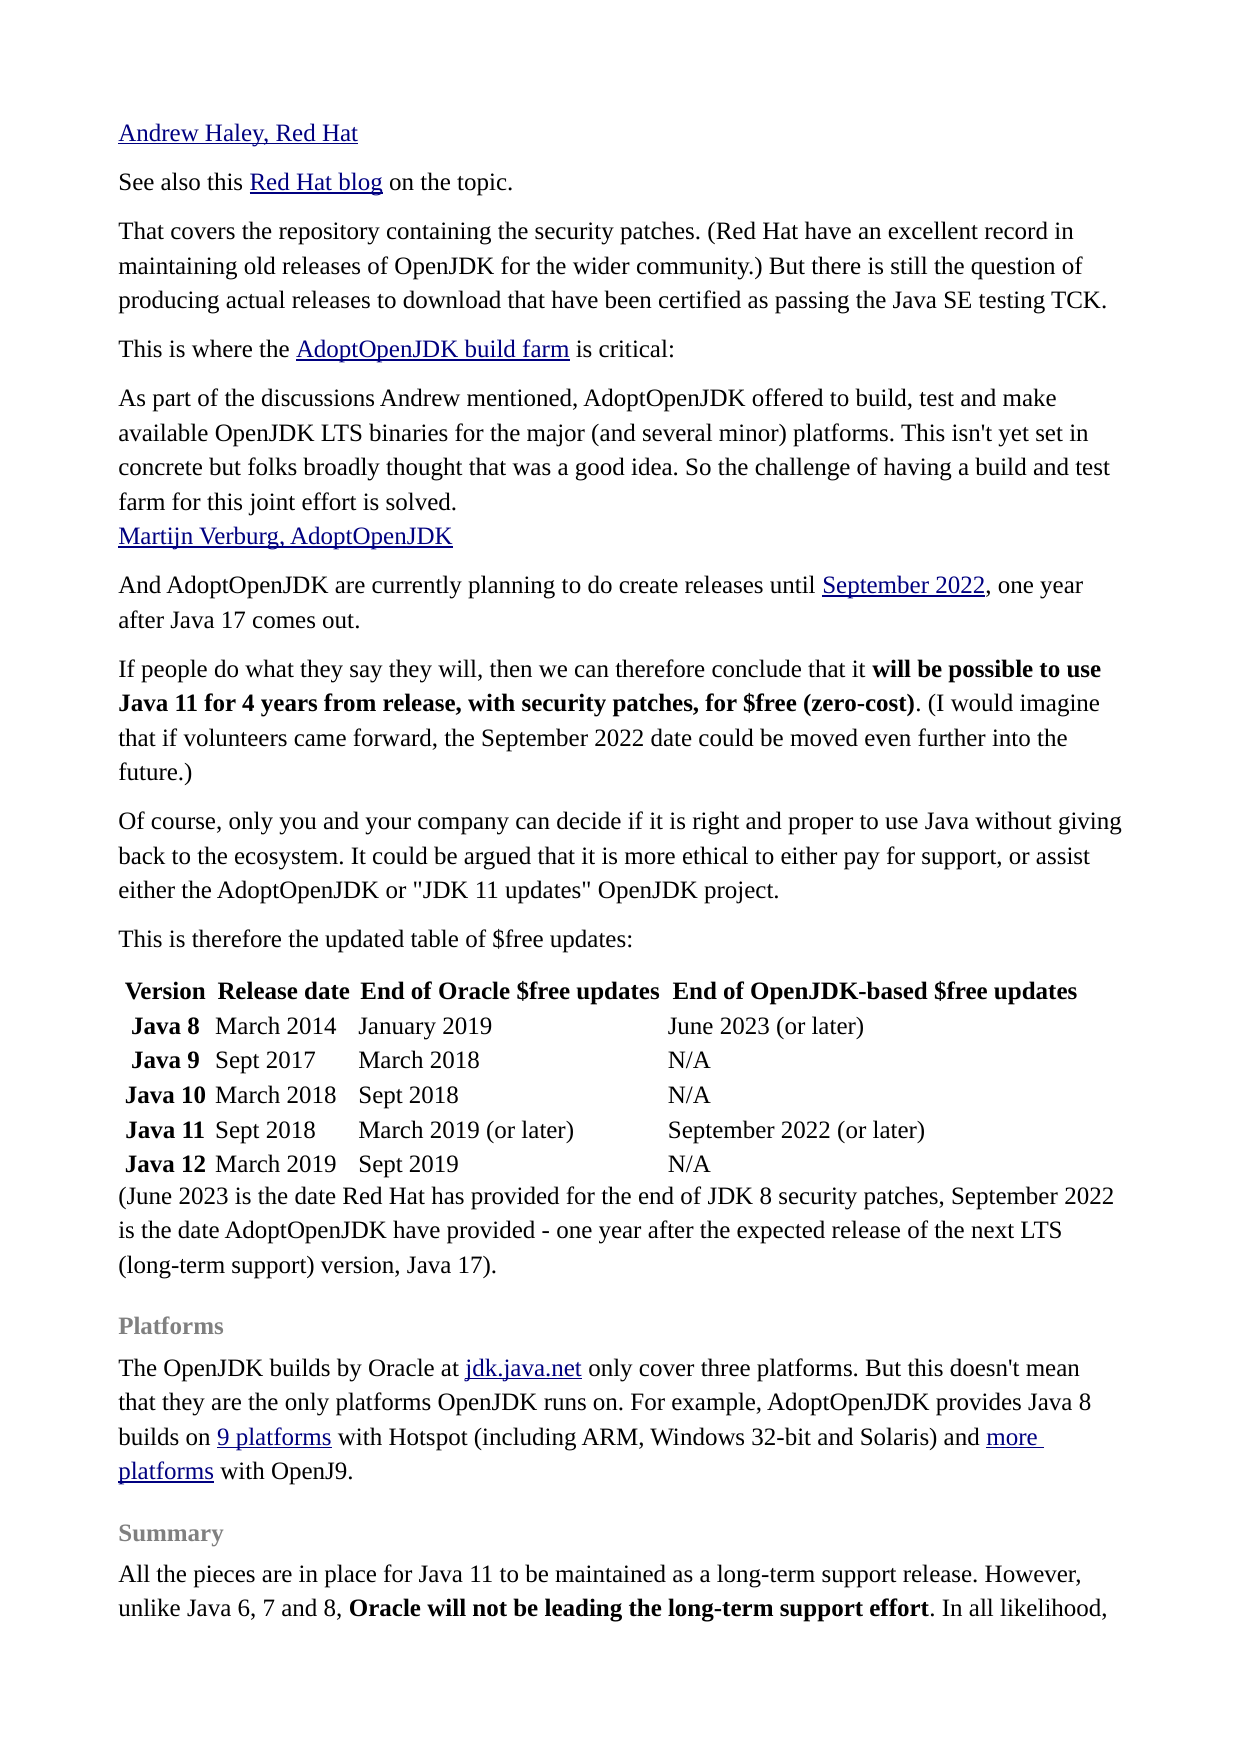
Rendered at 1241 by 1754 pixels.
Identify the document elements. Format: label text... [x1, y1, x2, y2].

text (June 2023 is the date Red Hat has provided for the end of JDK 8 security patches, September 2022 is the date AdoptOpenJDK have provided - one year after the expected release of the next LTS (long-term support) version, Java 17). [118, 1181, 1122, 1279]
table_cell Java 8 [118, 1008, 212, 1043]
table_cell March 2018 [212, 1077, 355, 1112]
text This is where the AdoptOpenJDK build farm is critical: [118, 334, 1122, 363]
text And AdoptOpenJDK are currently planning to do create releases until September 2022, one year after Java 17 comes out. [118, 570, 1122, 633]
table_cell Sept 2019 [355, 1146, 665, 1181]
table_header End of Oracle $free updates [355, 974, 665, 1008]
text This is therefore the updated table of $free updates: [118, 924, 1122, 953]
text All the pieces are in place for Java 11 to be maintained as a long-term support release. However, unlike Java 6, 7 and 8, Oracle will not be leading the long-term support effort. In all likelihood, [118, 1559, 1122, 1622]
table_cell Java 10 [118, 1077, 212, 1112]
table_header Release date [212, 974, 355, 1008]
table_cell Java 11 [118, 1112, 212, 1146]
table_cell March 2019 [212, 1146, 355, 1181]
table_cell January 2019 [355, 1008, 665, 1043]
text Of course, only you and your company can decide if it is right and proper to use Java without giving back to the ecosystem. It could be argued that it is more ethical to either pay for support, or assist either the AdoptOpenJDK or "JDK 11 updates" OpenJDK project. [118, 806, 1122, 904]
text Andrew Haley, Red Hat [118, 118, 1122, 147]
table_header End of OpenJDK-based $free updates [665, 974, 1085, 1008]
table_cell Sept 2017 [212, 1043, 355, 1077]
text As part of the discussions Andrew mentioned, AdoptOpenJDK offered to build, test and make available OpenJDK LTS binaries for the major (and several minor) platforms. This isn't yet set in concrete but folks broadly thought that was a good idea. So the challenge of having a build and test farm for this joint effort is solved. Martijn Verburg, AdoptOpenJDK [118, 383, 1122, 550]
subtitle Platforms [118, 1311, 1122, 1340]
text The OpenJDK builds by Oracle at jdk.java.net only cover three platforms. But this doesn't mean that they are the only platforms OpenJDK runs on. For example, AdoptOpenJDK provides Java 8 builds on 9 platforms with Hotspot (including ARM, Windows 32-bit and Solaris) and more platforms with OpenJ9. [118, 1353, 1122, 1485]
table_cell September 2022 (or later) [665, 1112, 1085, 1146]
table_cell Sept 2018 [355, 1077, 665, 1112]
table_cell Sept 2018 [212, 1112, 355, 1146]
text See also this Red Hat blog on the topic. [118, 167, 1122, 196]
table_cell Java 9 [118, 1043, 212, 1077]
table_cell N/A [665, 1043, 1085, 1077]
subtitle Summary [118, 1518, 1122, 1546]
table_cell N/A [665, 1146, 1085, 1181]
table_cell March 2014 [212, 1008, 355, 1043]
text If people do what they say they will, then we can therefore conclude that it will be possible to use Java 11 for 4 years from release, with security patches, for $free (zero-cost). (I would imagine that if volunteers came forward, the September 2022 date could be moved even further into the future.) [118, 654, 1122, 786]
table_cell June 2023 (or later) [665, 1008, 1085, 1043]
table_header Version [118, 974, 212, 1008]
table_cell N/A [665, 1077, 1085, 1112]
table_cell March 2018 [355, 1043, 665, 1077]
text That covers the repository containing the security patches. (Red Hat have an excellent record in maintaining old releases of OpenJDK for the wider community.) But there is still the question of producing actual releases to download that have been certified as passing the Java SE testing TCK. [118, 216, 1122, 314]
table_cell March 2019 (or later) [355, 1112, 665, 1146]
table_cell Java 12 [118, 1146, 212, 1181]
